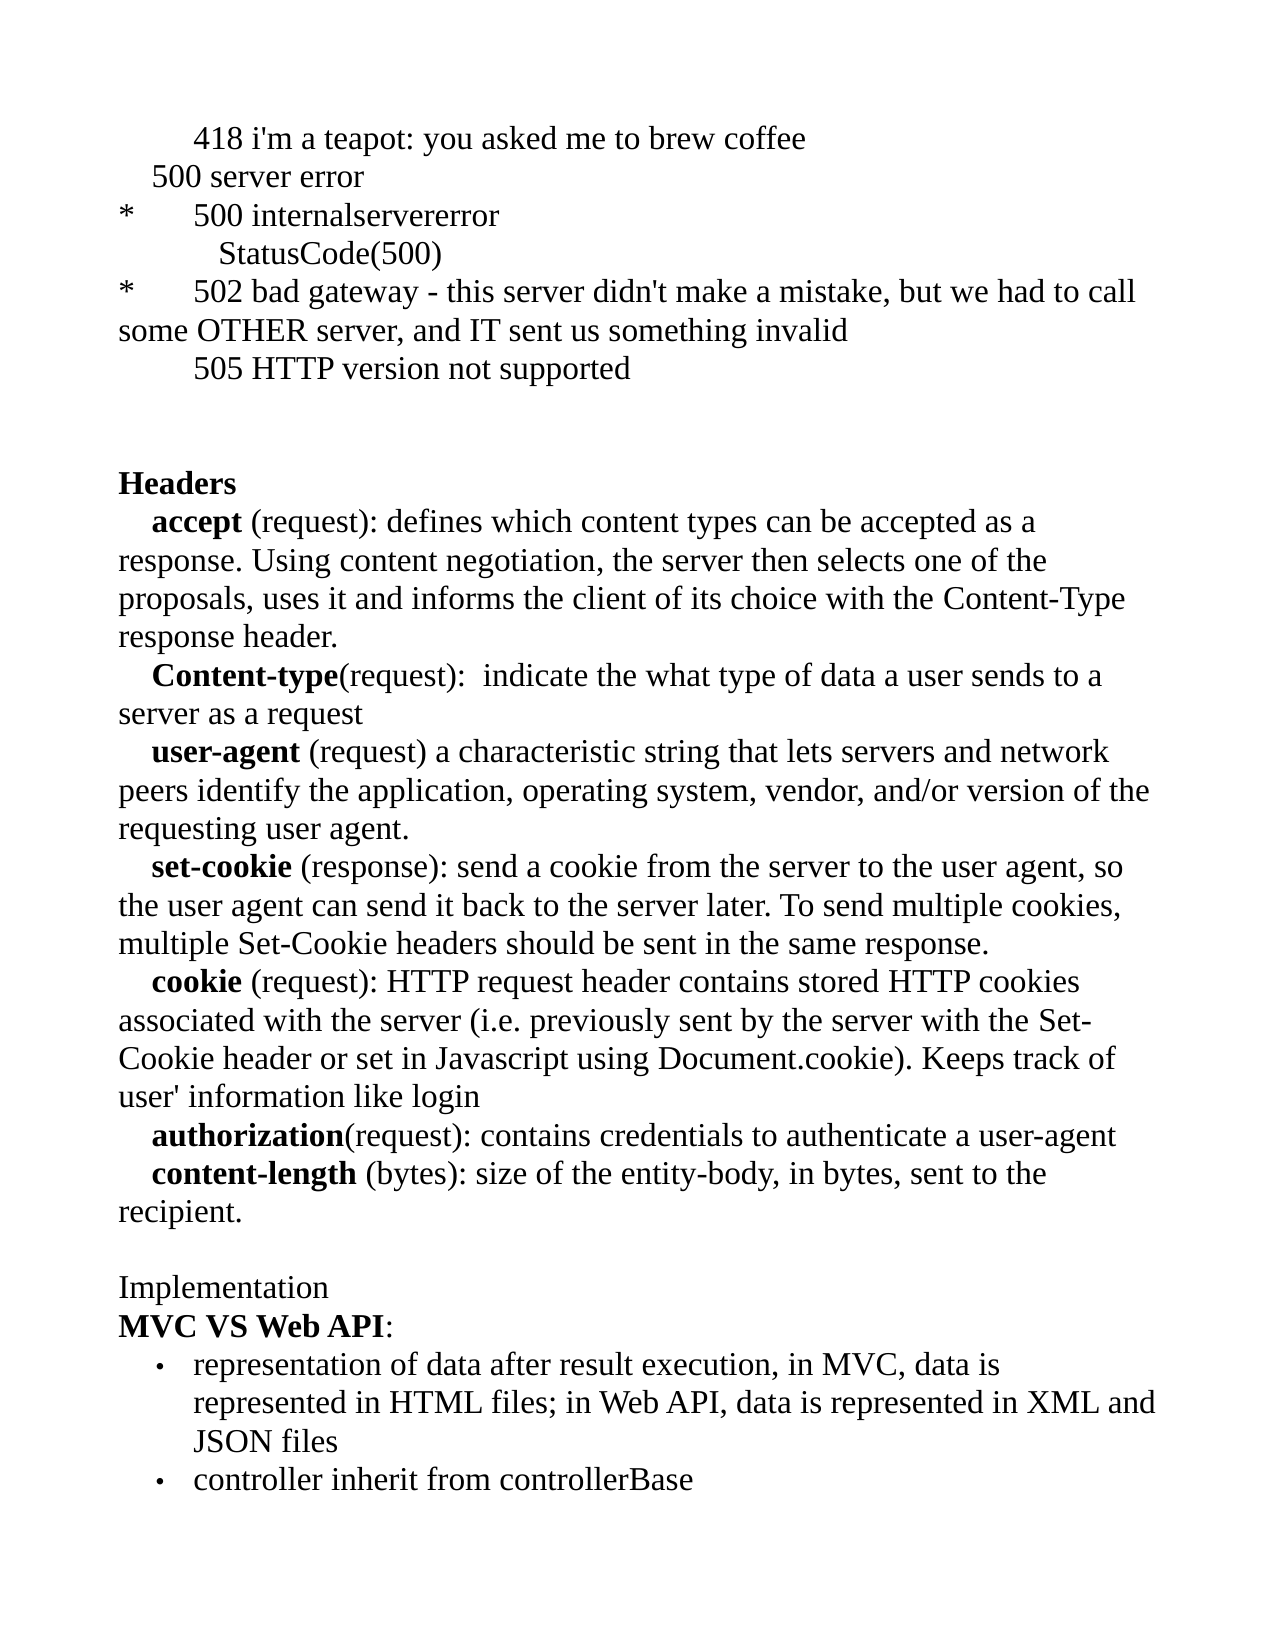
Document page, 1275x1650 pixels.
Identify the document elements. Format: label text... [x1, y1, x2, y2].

text * 500 internalservererror [118, 195, 1157, 233]
text set-cookie (response): send a cookie from the server to the user agent, so the user agent can send it back to the server later. To send multiple cookies, multiple Set-Cookie headers should be sent in the same response. [118, 846, 1157, 961]
list representation of data after result execution, in MVC, data is represented in HTML files; in Web API, data is represented in XML and JSON files [156, 1344, 1157, 1459]
text authorization(request): contains credentials to authenticate a user-agent [118, 1115, 1157, 1153]
text 505 HTTP version not supported [118, 348, 1157, 386]
text cookie (request): HTTP request header contains stored HTTP cookies associated with the server (i.e. previously sent by the server with the Set-Cookie header or set in Javascript using Document.cookie). Keeps track of user' information like login [118, 961, 1157, 1115]
text Headers [118, 463, 1157, 501]
text accept (request): defines which content types can be accepted as a response. Using content negotiation, the server then selects one of the proposals, uses it and informs the client of its choice with the Content-Type response header. [118, 501, 1157, 655]
text Content-type(request): indicate the what type of data a user sends to a server as a request [118, 655, 1157, 731]
list controller inherit from controllerBase [156, 1459, 1157, 1498]
text 500 server error [118, 156, 1157, 195]
text user-agent (request) a characteristic string that lets servers and network peers identify the application, operating system, vendor, and/or version of the requesting user agent. [118, 731, 1157, 846]
text content-length (bytes): size of the entity-body, in bytes, sent to the recipient. [118, 1153, 1157, 1230]
text 418 i'm a teapot: you asked me to brew coffee [118, 118, 1157, 156]
text Implementation [118, 1268, 1157, 1306]
text StatusCode(500) [118, 233, 1157, 271]
text * 502 bad gateway - this server didn't make a mistake, but we had to call some OTHER server, and IT sent us something invalid [118, 271, 1157, 348]
text MVC VS Web API: [118, 1306, 1157, 1344]
